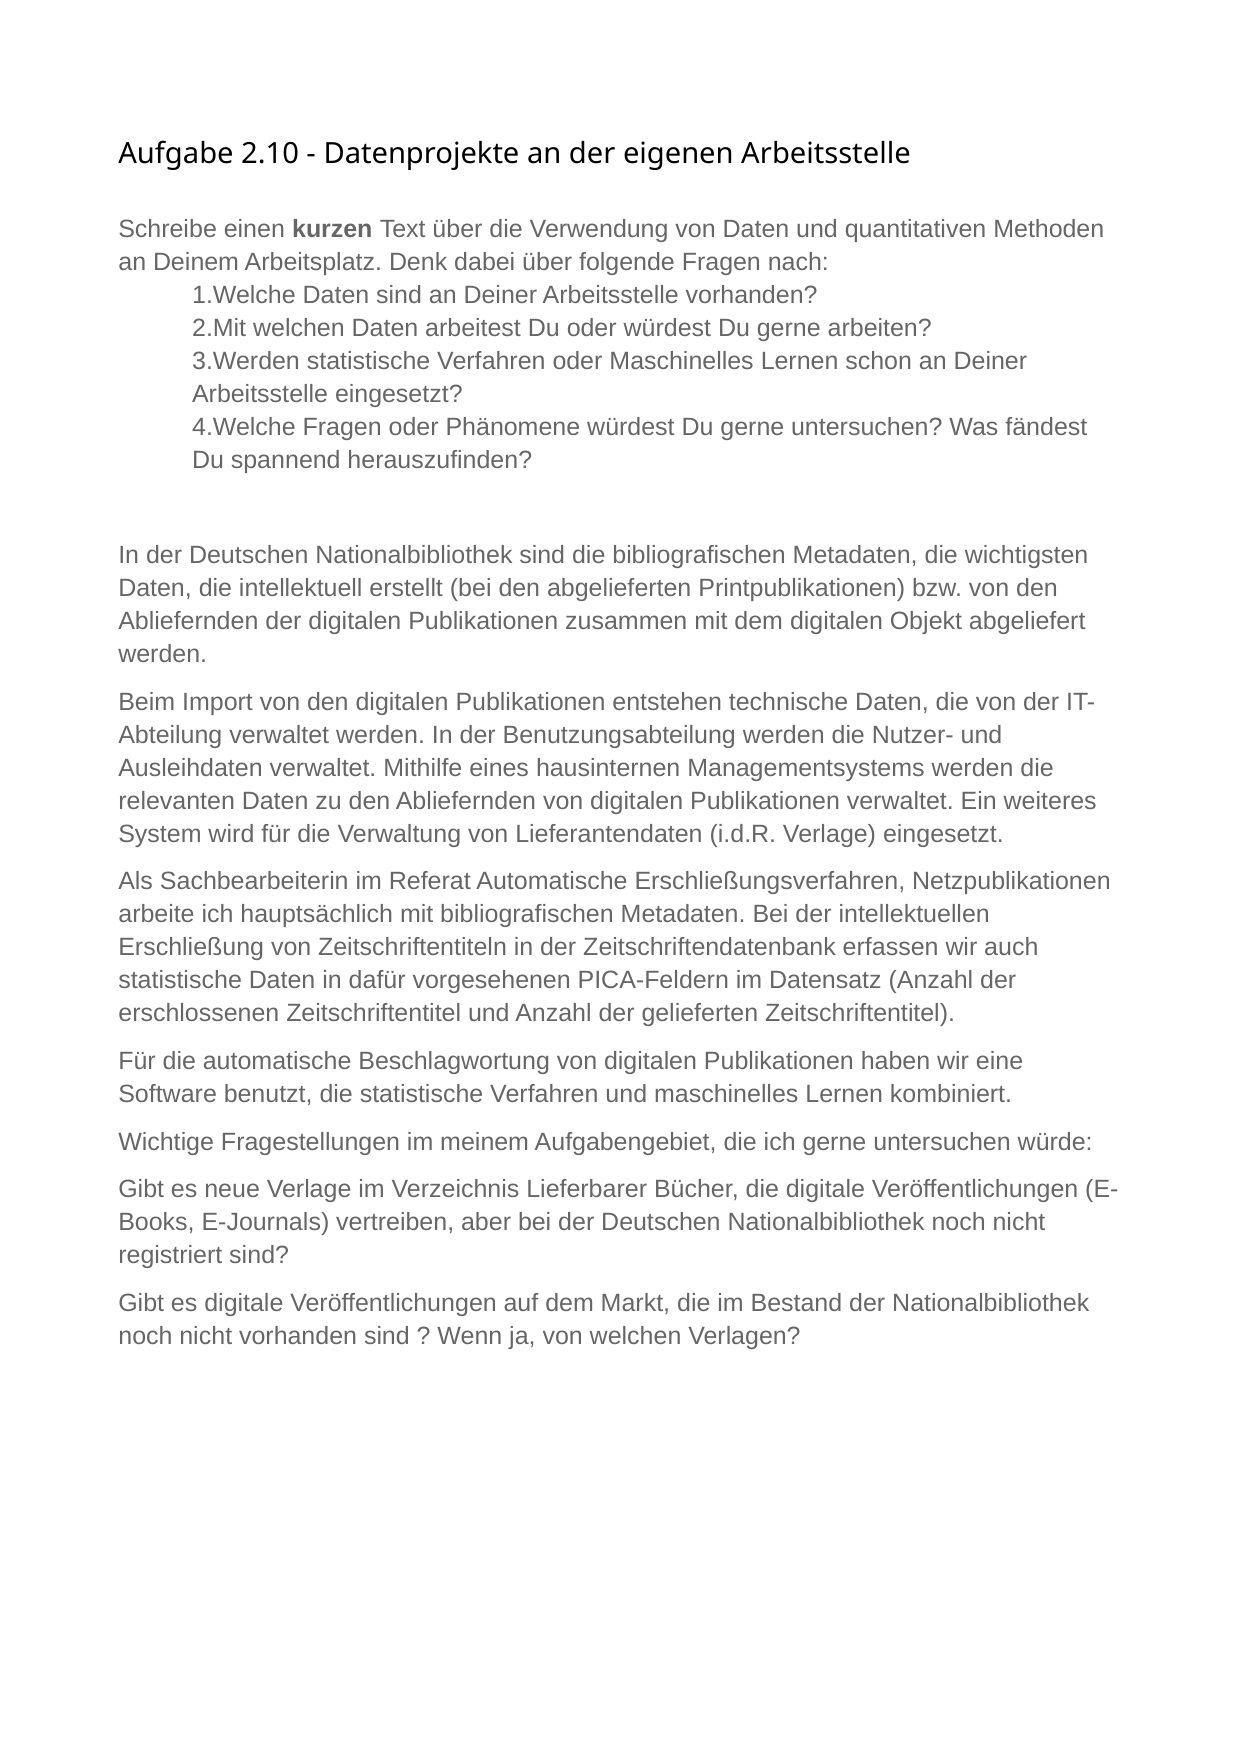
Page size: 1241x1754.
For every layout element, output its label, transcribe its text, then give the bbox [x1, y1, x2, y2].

text Wichtige Fragestellungen im meinem Aufgabengebiet, die ich gerne untersuchen würde: [118, 1127, 1122, 1155]
list Welche Daten sind an Deiner Arbeitsstelle vorhanden? [118, 280, 1122, 308]
subtitle Aufgabe 2.10 - Datenprojekte an der eigenen Arbeitsstelle [118, 133, 1122, 172]
text Beim Import von den digitalen Publikationen entstehen technische Daten, die von der IT-Abteilung verwaltet werden. In der Benutzungsabteilung werden die Nutzer- und Ausleihdaten verwaltet. Mithilfe eines hausinternen Managementsystems werden die relevanten Daten zu den Abliefernden von digitalen Publikationen verwaltet. Ein weiteres System wird für die Verwaltung von Lieferantendaten (i.d.R. Verlage) eingesetzt. [118, 687, 1122, 847]
list Welche Fragen oder Phänomene würdest Du gerne untersuchen? Was fändest Du spannend herauszufinden? [118, 412, 1122, 473]
text Als Sachbearbeiterin im Referat Automatische Erschließungsverfahren, Netzpublikationen arbeite ich hauptsächlich mit bibliografischen Metadaten. Bei der intellektuellen Erschließung von Zeitschriftentiteln in der Zeitschriftendatenbank erfassen wir auch statistische Daten in dafür vorgesehenen PICA-Feldern im Datensatz (Anzahl der erschlossenen Zeitschriftentitel und Anzahl der gelieferten Zeitschriftentitel). [118, 866, 1122, 1027]
text Schreibe einen kurzen Text über die Verwendung von Daten und quantitativen Methoden an Deinem Arbeitsplatz. Denk dabei über folgende Fragen nach: [118, 214, 1122, 275]
list Mit welchen Daten arbeitest Du oder würdest Du gerne arbeiten? [118, 313, 1122, 341]
text In der Deutschen Nationalbibliothek sind die bibliografischen Metadaten, die wichtigsten Daten, die intellektuell erstellt (bei den abgelieferten Printpublikationen) bzw. von den Abliefernden der digitalen Publikationen zusammen mit dem digitalen Objekt abgeliefert werden. [118, 540, 1122, 668]
text Für die automatische Beschlagwortung von digitalen Publikationen haben wir eine Software benutzt, die statistische Verfahren und maschinelles Lernen kombiniert. [118, 1046, 1122, 1108]
list Werden statistische Verfahren oder Maschinelles Lernen schon an Deiner Arbeitsstelle eingesetzt? [118, 346, 1122, 407]
text Gibt es digitale Veröffentlichungen auf dem Markt, die im Bestand der Nationalbibliothek noch nicht vorhanden sind ? Wenn ja, von welchen Verlagen? [118, 1288, 1122, 1350]
text Gibt es neue Verlage im Verzeichnis Lieferbarer Bücher, die digitale Veröffentlichungen (E-Books, E-Journals) vertreiben, aber bei der Deutschen Nationalbibliothek noch nicht registriert sind? [118, 1174, 1122, 1269]
